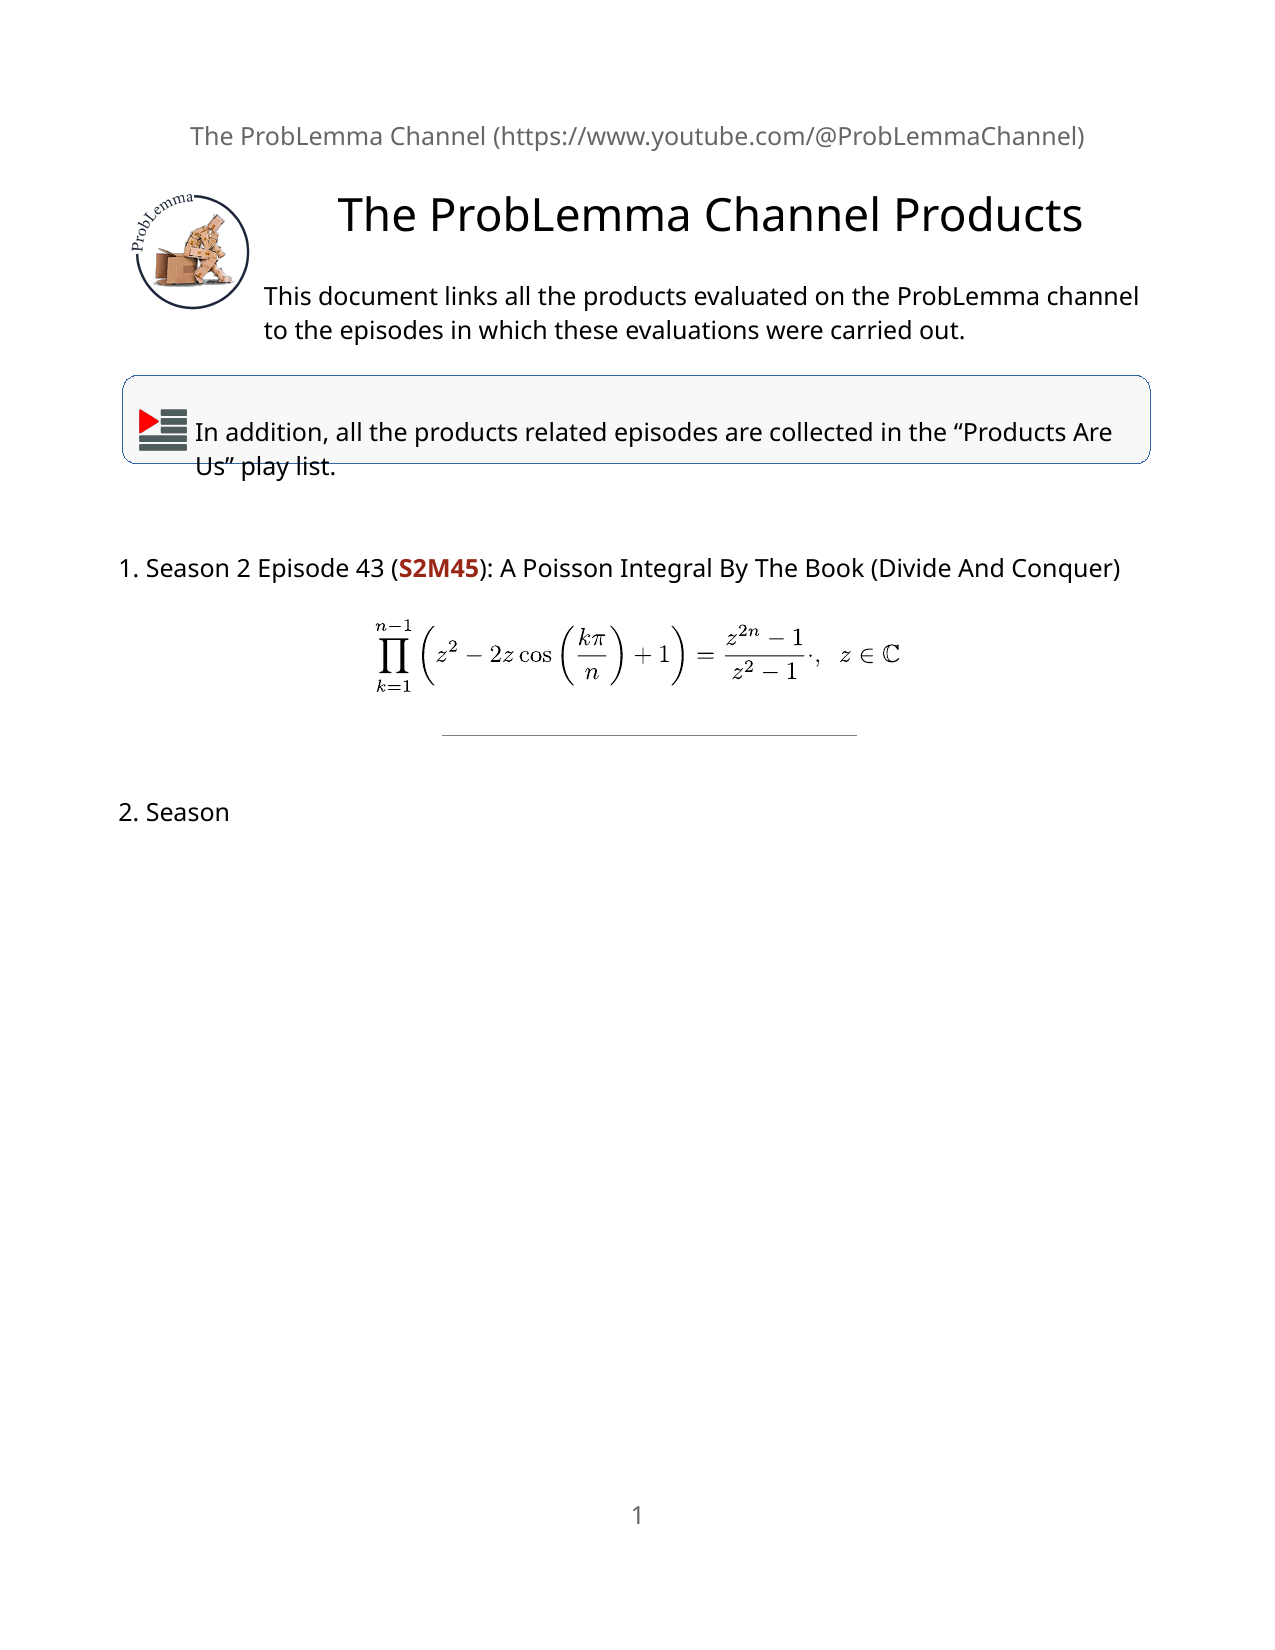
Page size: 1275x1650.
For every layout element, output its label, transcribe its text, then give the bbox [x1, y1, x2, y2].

text This document links all the products evaluated on the ProbLemma channel to the episodes in which these evaluations were carried out. [118, 279, 1157, 347]
text In addition, all the products related episodes are collected in the “Products Are Us” play list. [118, 415, 1157, 483]
text 1. Season 2 Episode 43 (S2M45): A Poisson Integral By The Book (Divide And Conquer) [118, 551, 1157, 585]
text The ProbLemma Channel Products [118, 182, 1157, 244]
text 2. Season [118, 794, 1157, 828]
picture [137, 404, 189, 456]
picture [127, 186, 258, 318]
